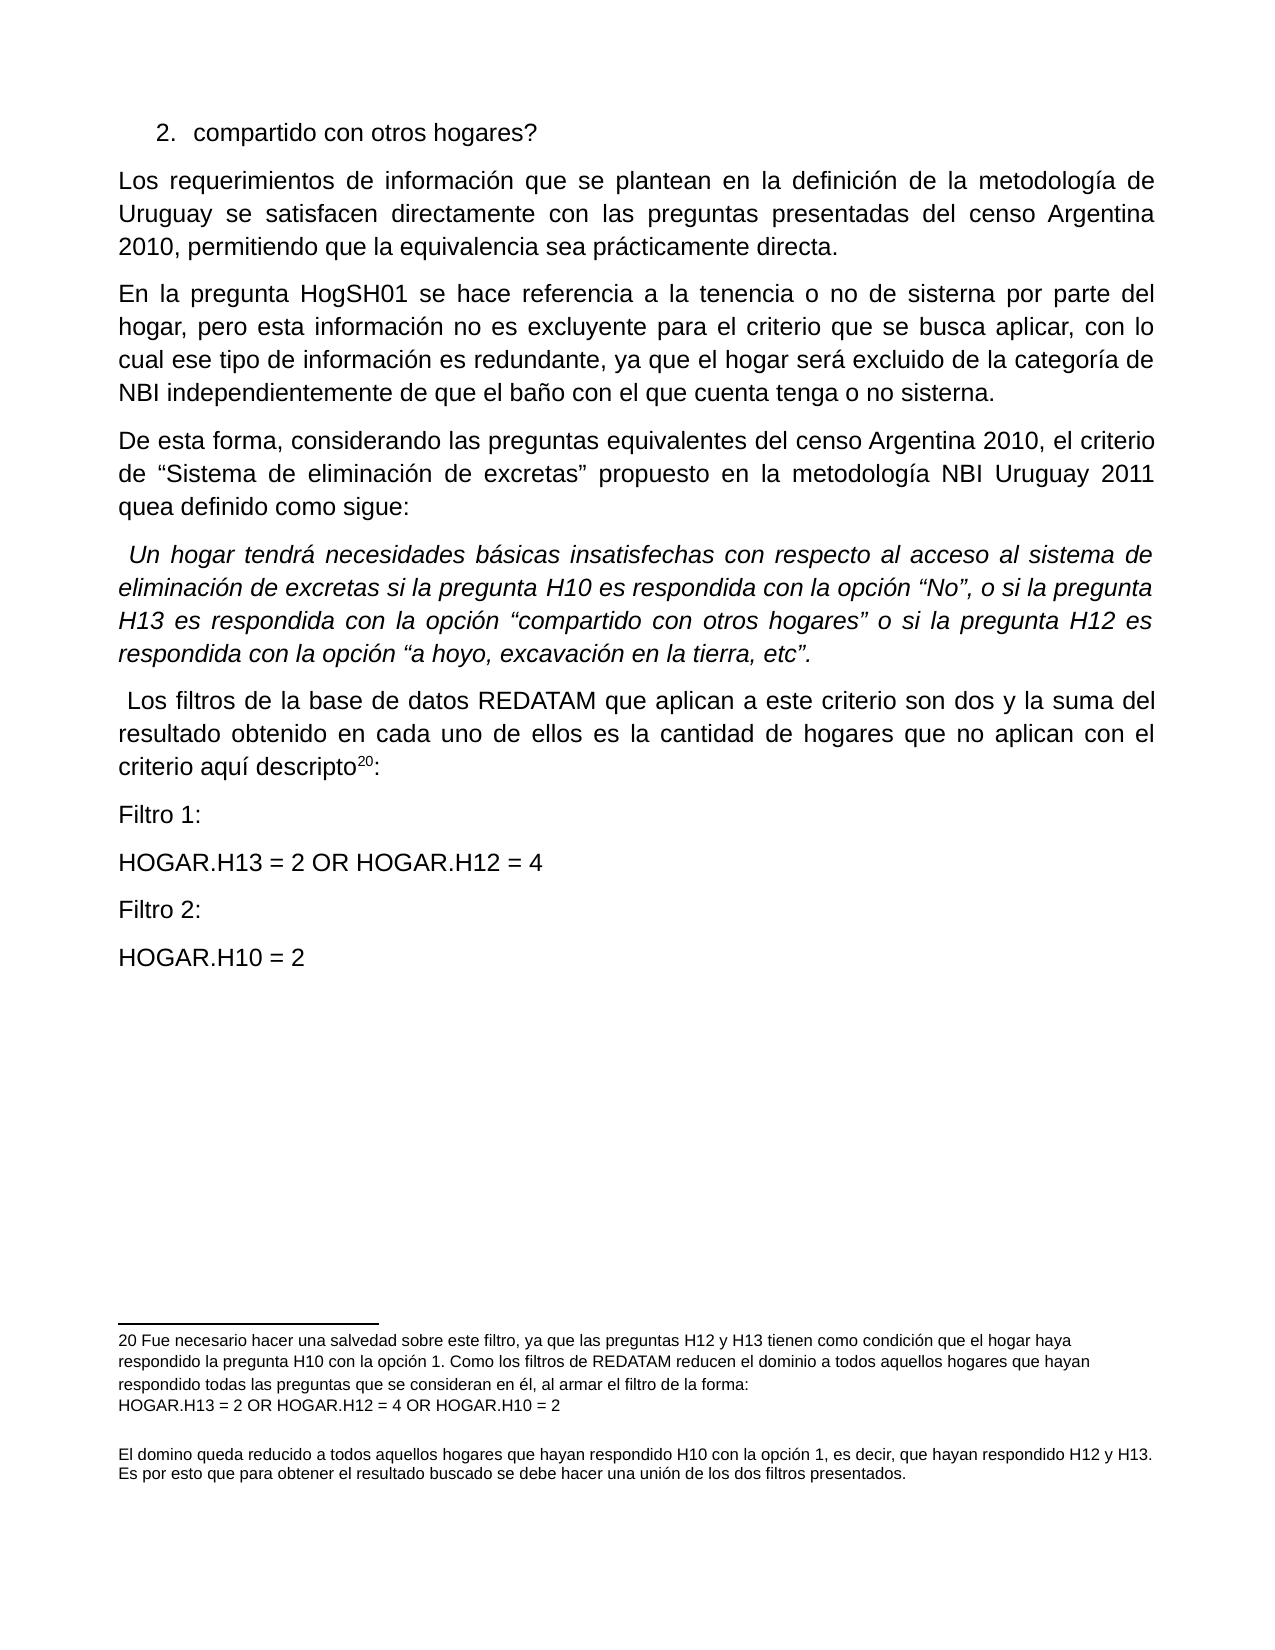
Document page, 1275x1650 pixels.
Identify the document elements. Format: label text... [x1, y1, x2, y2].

text Fue necesario hacer una salvedad sobre este filtro, ya que las preguntas H12 y H13 tienen como condición que el hogar haya respondido la pregunta H10 con la opción 1. Como los filtros de REDATAM reducen el dominio a todos aquellos hogares que hayan respondido todas las preguntas que se consideran en él, al armar el filtro de la forma: [118, 1330, 1157, 1393]
list compartido con otros hogares? [156, 118, 1157, 147]
text De esta forma, considerando las preguntas equivalentes del censo Argentina 2010, el criterio de “Sistema de eliminación de excretas” propuesto en la metodología NBI Uruguay 2011 quea definido como sigue: [118, 426, 1157, 521]
text Los filtros de la base de datos REDATAM que aplican a este criterio son dos y la suma del resultado obtenido en cada uno de ellos es la cantidad de hogares que no aplican con el criterio aquí descripto: [118, 686, 1157, 781]
text Un hogar tendrá necesidades básicas insatisfechas con respecto al acceso al sistema de eliminación de excretas si la pregunta H10 es respondida con la opción “No”, o si la pregunta H13 es respondida con la opción “compartido con otros hogares” o si la pregunta H12 es respondida con la opción “a hoyo, excavación en la tierra, etc”. [118, 540, 1157, 667]
text HOGAR.H10 = 2 [118, 943, 1157, 972]
text HOGAR.H13 = 2 OR HOGAR.H12 = 4 [118, 848, 1157, 876]
text El domino queda reducido a todos aquellos hogares que hayan respondido H10 con la opción 1, es decir, que hayan respondido H12 y H13. Es por esto que para obtener el resultado buscado se debe hacer una unión de los dos filtros presentados. [118, 1445, 1157, 1483]
text Los requerimientos de información que se plantean en la definición de la metodología de Uruguay se satisfacen directamente con las preguntas presentadas del censo Argentina 2010, permitiendo que la equivalencia sea prácticamente directa. [118, 166, 1157, 261]
text Filtro 1: [118, 800, 1157, 829]
text En la pregunta HogSH01 se hace referencia a la tenencia o no de sisterna por parte del hogar, pero esta información no es excluyente para el criterio que se busca aplicar, con lo cual ese tipo de información es redundante, ya que el hogar será excluido de la categoría de NBI independientemente de que el baño con el que cuenta tenga o no sisterna. [118, 279, 1157, 407]
text HOGAR.H13 = 2 OR HOGAR.H12 = 4 OR HOGAR.H10 = 2 [118, 1396, 1157, 1415]
text Filtro 2: [118, 895, 1157, 924]
